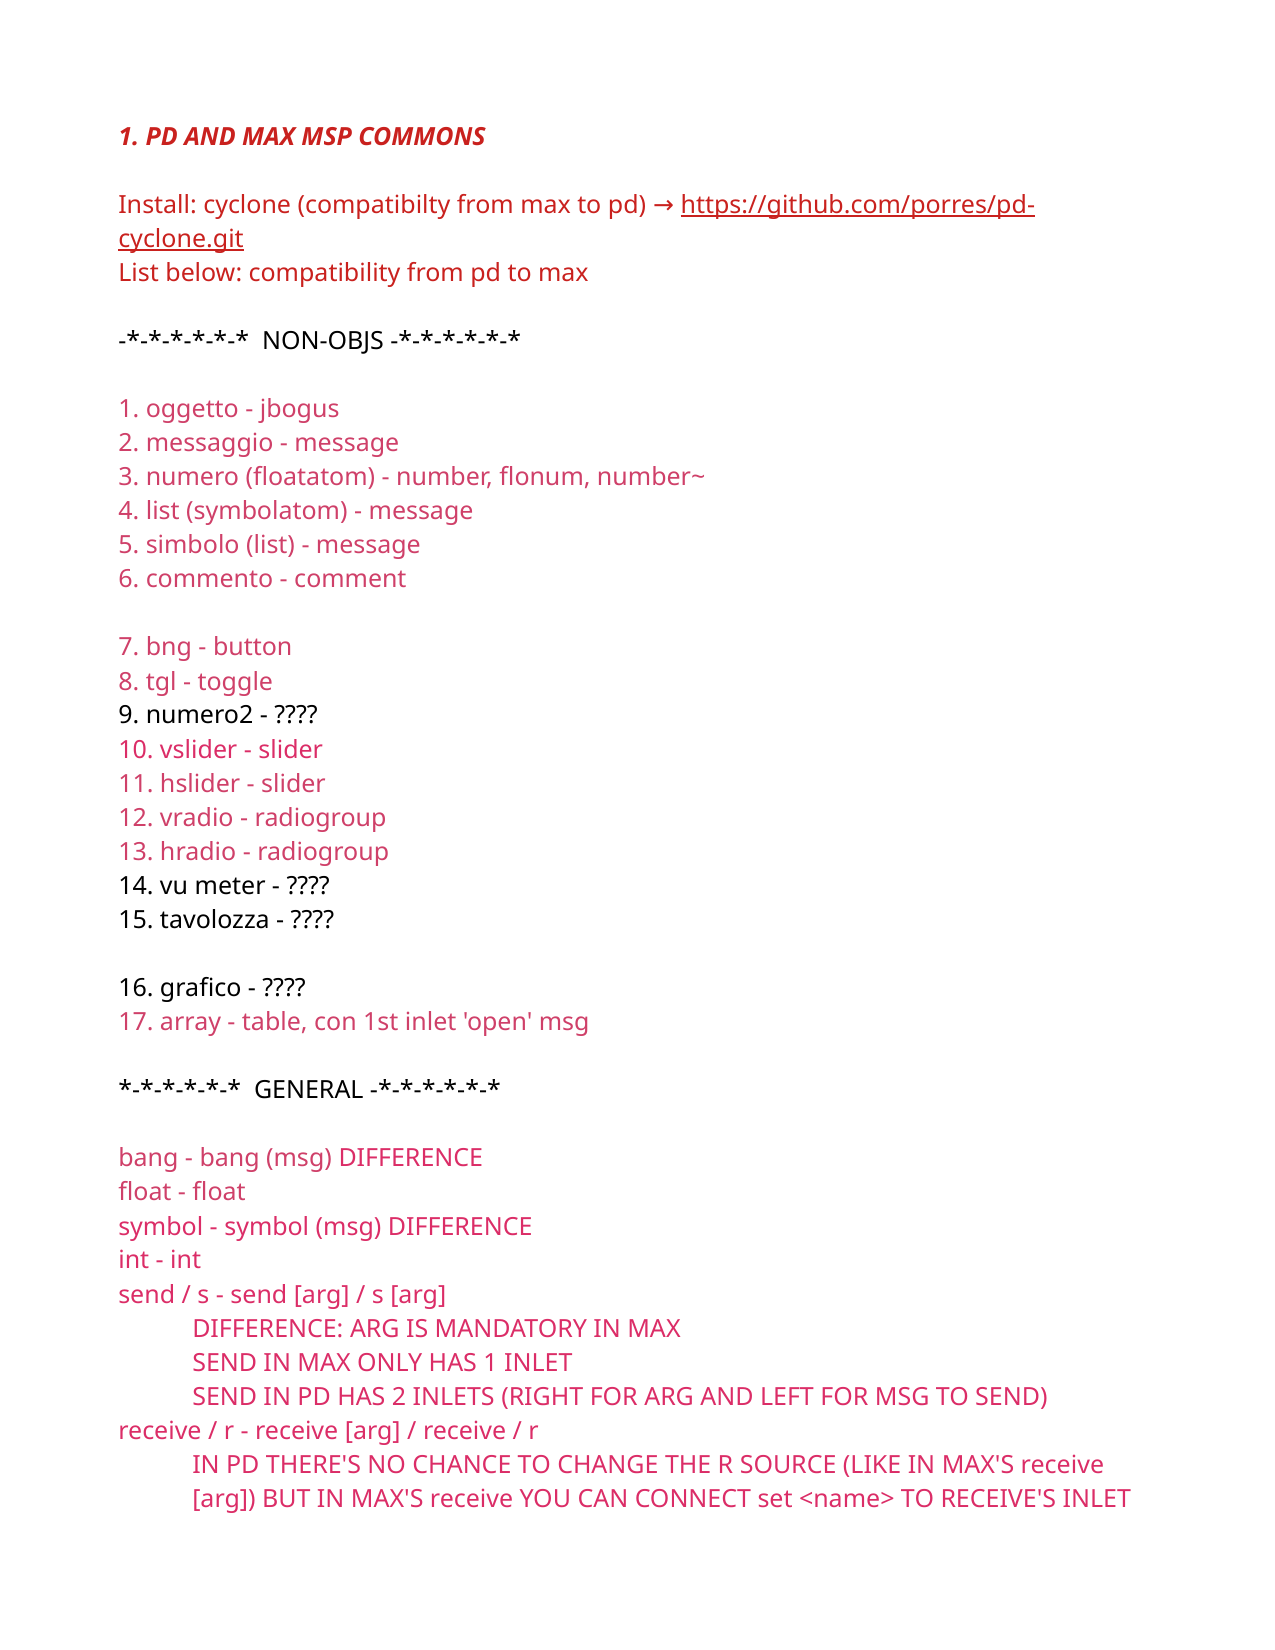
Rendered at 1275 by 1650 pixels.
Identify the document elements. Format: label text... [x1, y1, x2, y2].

text 13. hradio - radiogroup [118, 833, 1157, 867]
text int - int [118, 1242, 1157, 1276]
text send / s - send [arg] / s [arg] [118, 1276, 1157, 1310]
text Install: cyclone (compatibilty from max to pd) → https://github.com/porres/pd-cyclone.git [118, 186, 1157, 254]
text 15. tavolozza - ???? [118, 902, 1157, 936]
text 7. bng - button [118, 629, 1157, 663]
text 10. vslider - slider [118, 731, 1157, 765]
text IN PD THERE'S NO CHANCE TO CHANGE THE R SOURCE (LIKE IN MAX'S receive [arg]) BUT IN MAX'S receive YOU CAN CONNECT set <name> TO RECEIVE'S INLET [118, 1447, 1157, 1515]
text bang - bang (msg) DIFFERENCE [118, 1140, 1157, 1174]
text 11. hslider - slider [118, 765, 1157, 799]
text 16. grafico - ???? [118, 970, 1157, 1004]
text 8. tgl - toggle [118, 663, 1157, 697]
text 5. simbolo (list) - message [118, 527, 1157, 561]
text 4. list (symbolatom) - message [118, 493, 1157, 527]
text 12. vradio - radiogroup [118, 799, 1157, 833]
text *-*-*-*-*-* GENERAL -*-*-*-*-*-* [118, 1072, 1157, 1106]
text 14. vu meter - ???? [118, 867, 1157, 902]
text 6. commento - comment [118, 561, 1157, 595]
text float - float [118, 1174, 1157, 1208]
text 9. numero2 - ???? [118, 697, 1157, 731]
text 3. numero (floatatom) - number, flonum, number~ [118, 459, 1157, 493]
text List below: compatibility from pd to max [118, 254, 1157, 288]
text receive / r - receive [arg] / receive / r [118, 1412, 1157, 1447]
text 17. array - table, con 1st inlet 'open' msg [118, 1004, 1157, 1038]
text 2. messaggio - message [118, 425, 1157, 459]
text 1. oggetto - jbogus [118, 391, 1157, 425]
text SEND IN MAX ONLY HAS 1 INLET [118, 1344, 1157, 1378]
text symbol - symbol (msg) DIFFERENCE [118, 1208, 1157, 1242]
text -*-*-*-*-*-* NON-OBJS -*-*-*-*-*-* [118, 322, 1157, 357]
text SEND IN PD HAS 2 INLETS (RIGHT FOR ARG AND LEFT FOR MSG TO SEND) [118, 1378, 1157, 1412]
text DIFFERENCE: ARG IS MANDATORY IN MAX [118, 1310, 1157, 1344]
text 1. PD AND MAX MSP COMMONS [118, 118, 1157, 152]
